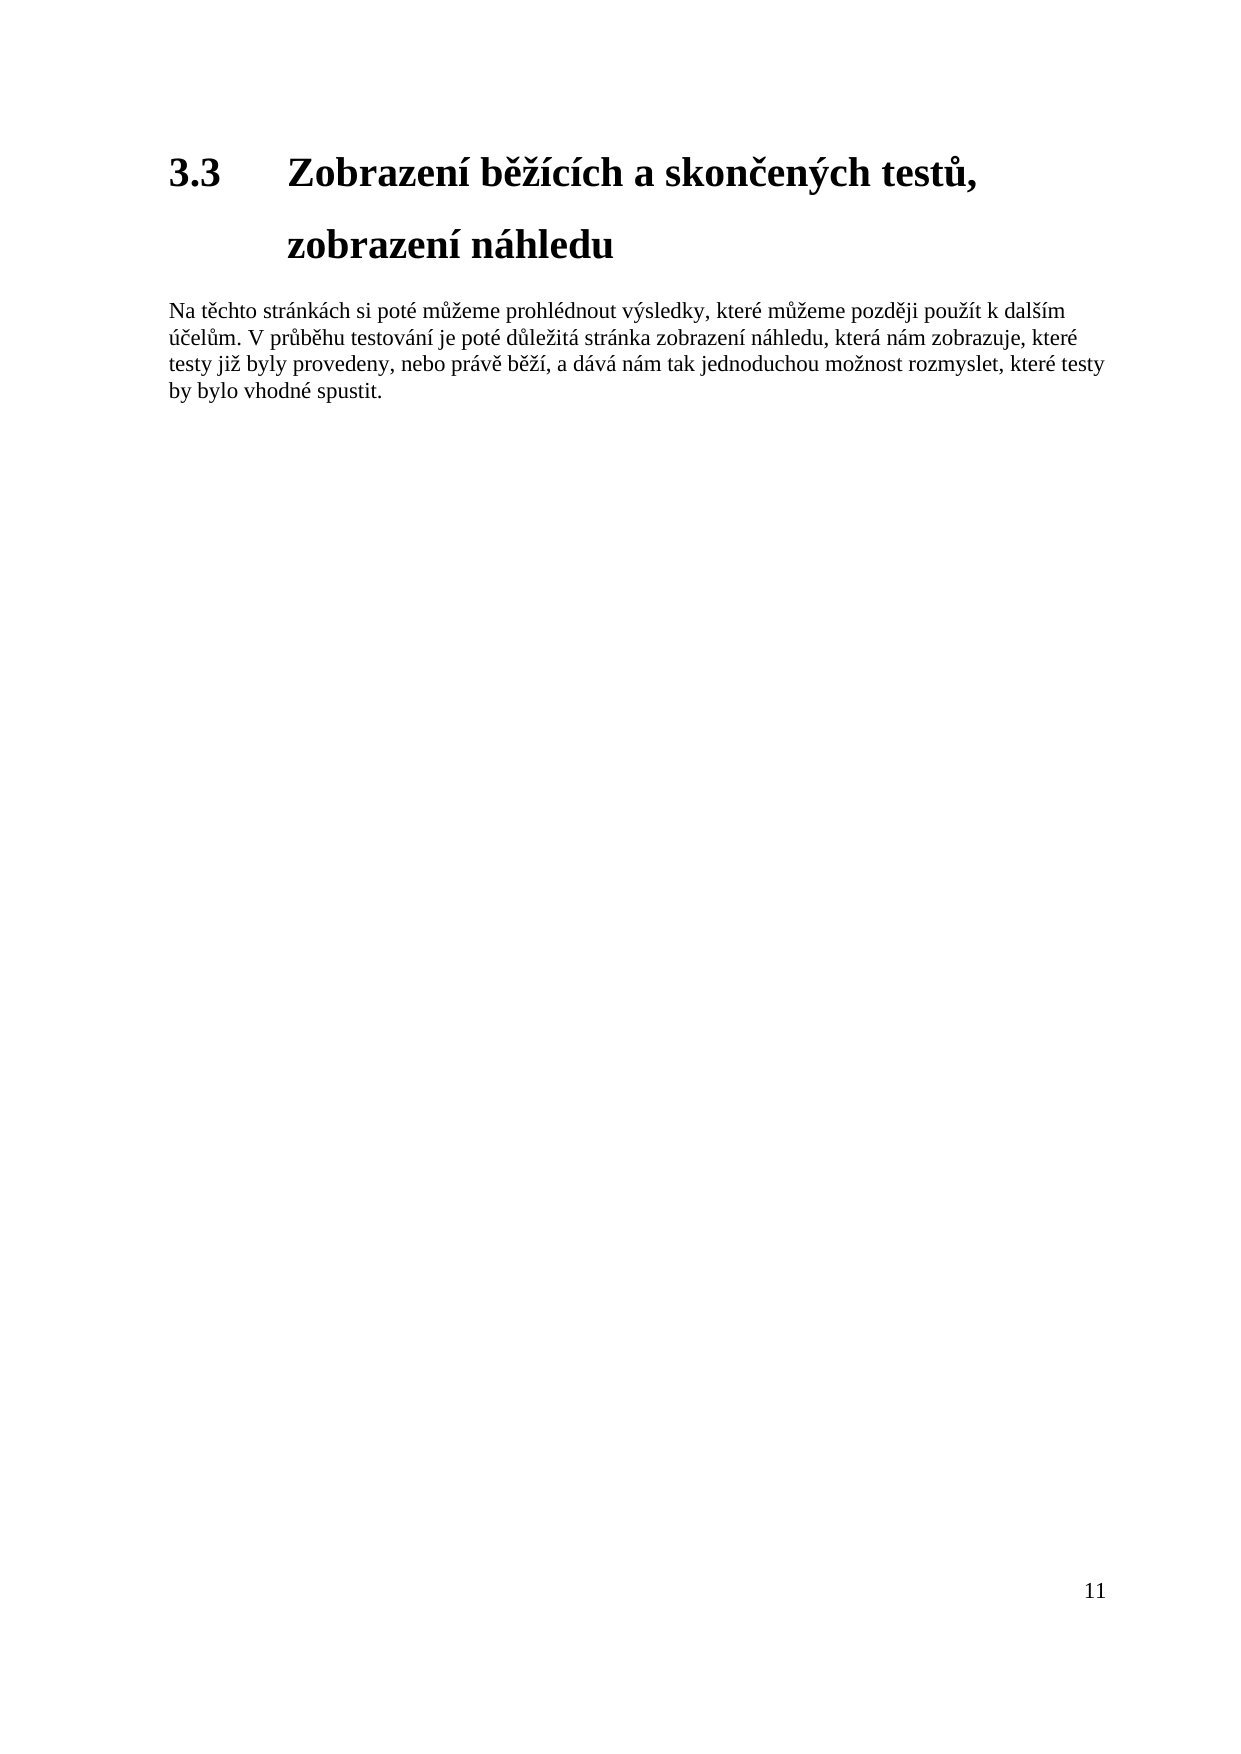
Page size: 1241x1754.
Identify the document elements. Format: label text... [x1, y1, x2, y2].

subtitle Zobrazení běžících a skončených testů, zobrazení náhledu [169, 148, 1106, 267]
text Na těchto stránkách si poté můžeme prohlédnout výsledky, které můžeme později použít k dalším účelům. V průběhu testování je poté důležitá stránka zobrazení náhledu, která nám zobrazuje, které testy již byly provedeny, nebo právě běží, a dává nám tak jednoduchou možnost rozmyslet, které testy by bylo vhodné spustit. [169, 298, 1106, 403]
